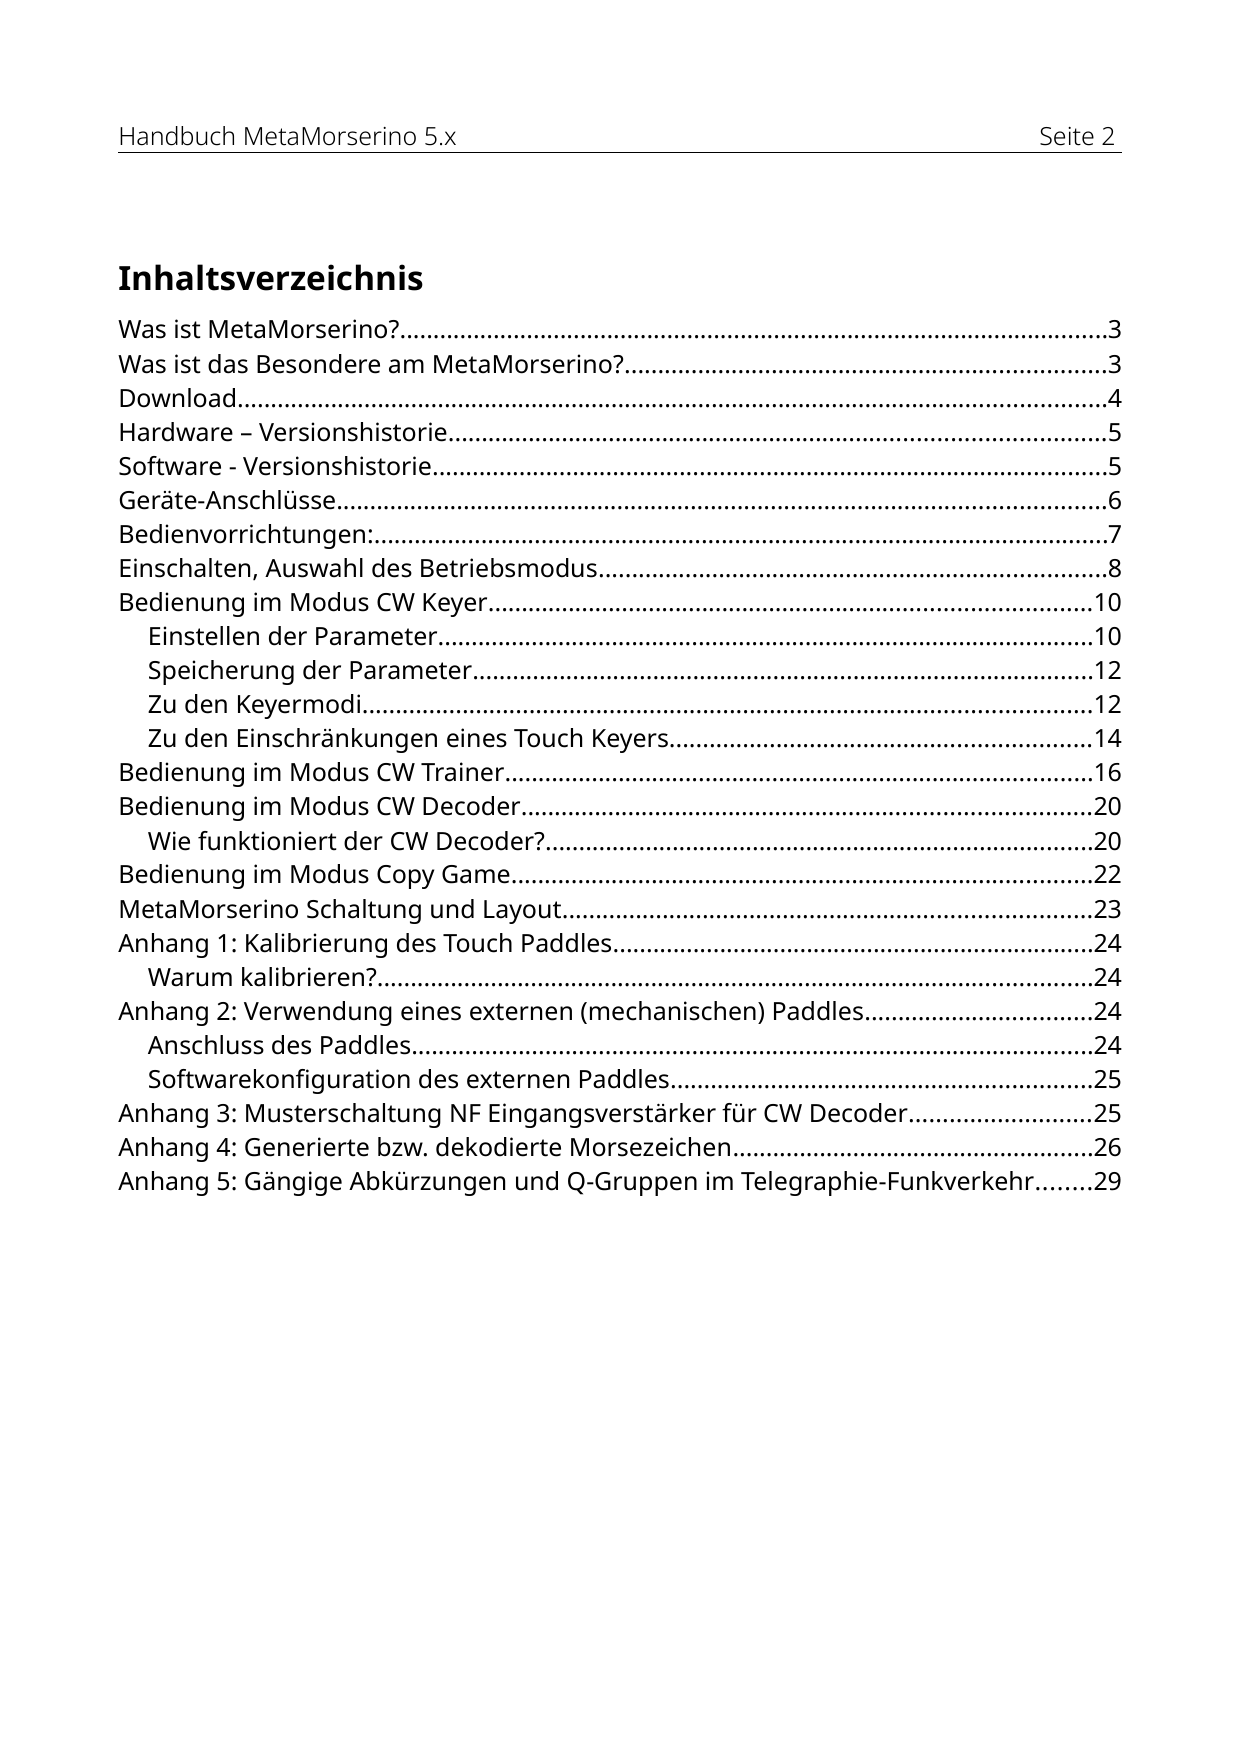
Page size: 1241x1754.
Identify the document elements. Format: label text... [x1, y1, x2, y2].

text Wie funktioniert der CW Decoder? 20 [148, 823, 1122, 857]
text Zu den Keyermodi 12 [148, 687, 1122, 721]
text Bedienvorrichtungen: 7 [118, 517, 1122, 551]
text Anhang 1: Kalibrierung des Touch Paddles 24 [118, 925, 1122, 959]
text Bedienung im Modus Copy Game 22 [118, 857, 1122, 891]
text Was ist MetaMorserino? 3 [118, 312, 1122, 346]
text Softwarekonfiguration des externen Paddles 25 [148, 1062, 1122, 1096]
text Anschluss des Paddles 24 [148, 1027, 1122, 1062]
text Anhang 4: Generierte bzw. dekodierte Morsezeichen 26 [118, 1130, 1122, 1164]
subtitle Inhaltsverzeichnis [118, 254, 1122, 300]
text Anhang 5: Gängige Abkürzungen und Q-Gruppen im Telegraphie-Funkverkehr 29 [118, 1164, 1122, 1198]
text Zu den Einschränkungen eines Touch Keyers 14 [148, 721, 1122, 755]
text Bedienung im Modus CW Keyer 10 [118, 585, 1122, 619]
text MetaMorserino Schaltung und Layout 23 [118, 891, 1122, 925]
text Geräte-Anschlüsse 6 [118, 482, 1122, 517]
text Warum kalibrieren? 24 [148, 959, 1122, 993]
text Was ist das Besondere am MetaMorserino? 3 [118, 346, 1122, 380]
text Software - Versionshistorie 5 [118, 448, 1122, 482]
text Bedienung im Modus CW Decoder 20 [118, 789, 1122, 823]
text Anhang 2: Verwendung eines externen (mechanischen) Paddles 24 [118, 993, 1122, 1027]
text Einschalten, Auswahl des Betriebsmodus 8 [118, 551, 1122, 585]
text Anhang 3: Musterschaltung NF Eingangsverstärker für CW Decoder 25 [118, 1096, 1122, 1130]
text Hardware – Versionshistorie 5 [118, 414, 1122, 448]
text Download 4 [118, 380, 1122, 414]
text Einstellen der Parameter 10 [148, 619, 1122, 653]
text Speicherung der Parameter 12 [148, 653, 1122, 687]
text Bedienung im Modus CW Trainer 16 [118, 755, 1122, 789]
